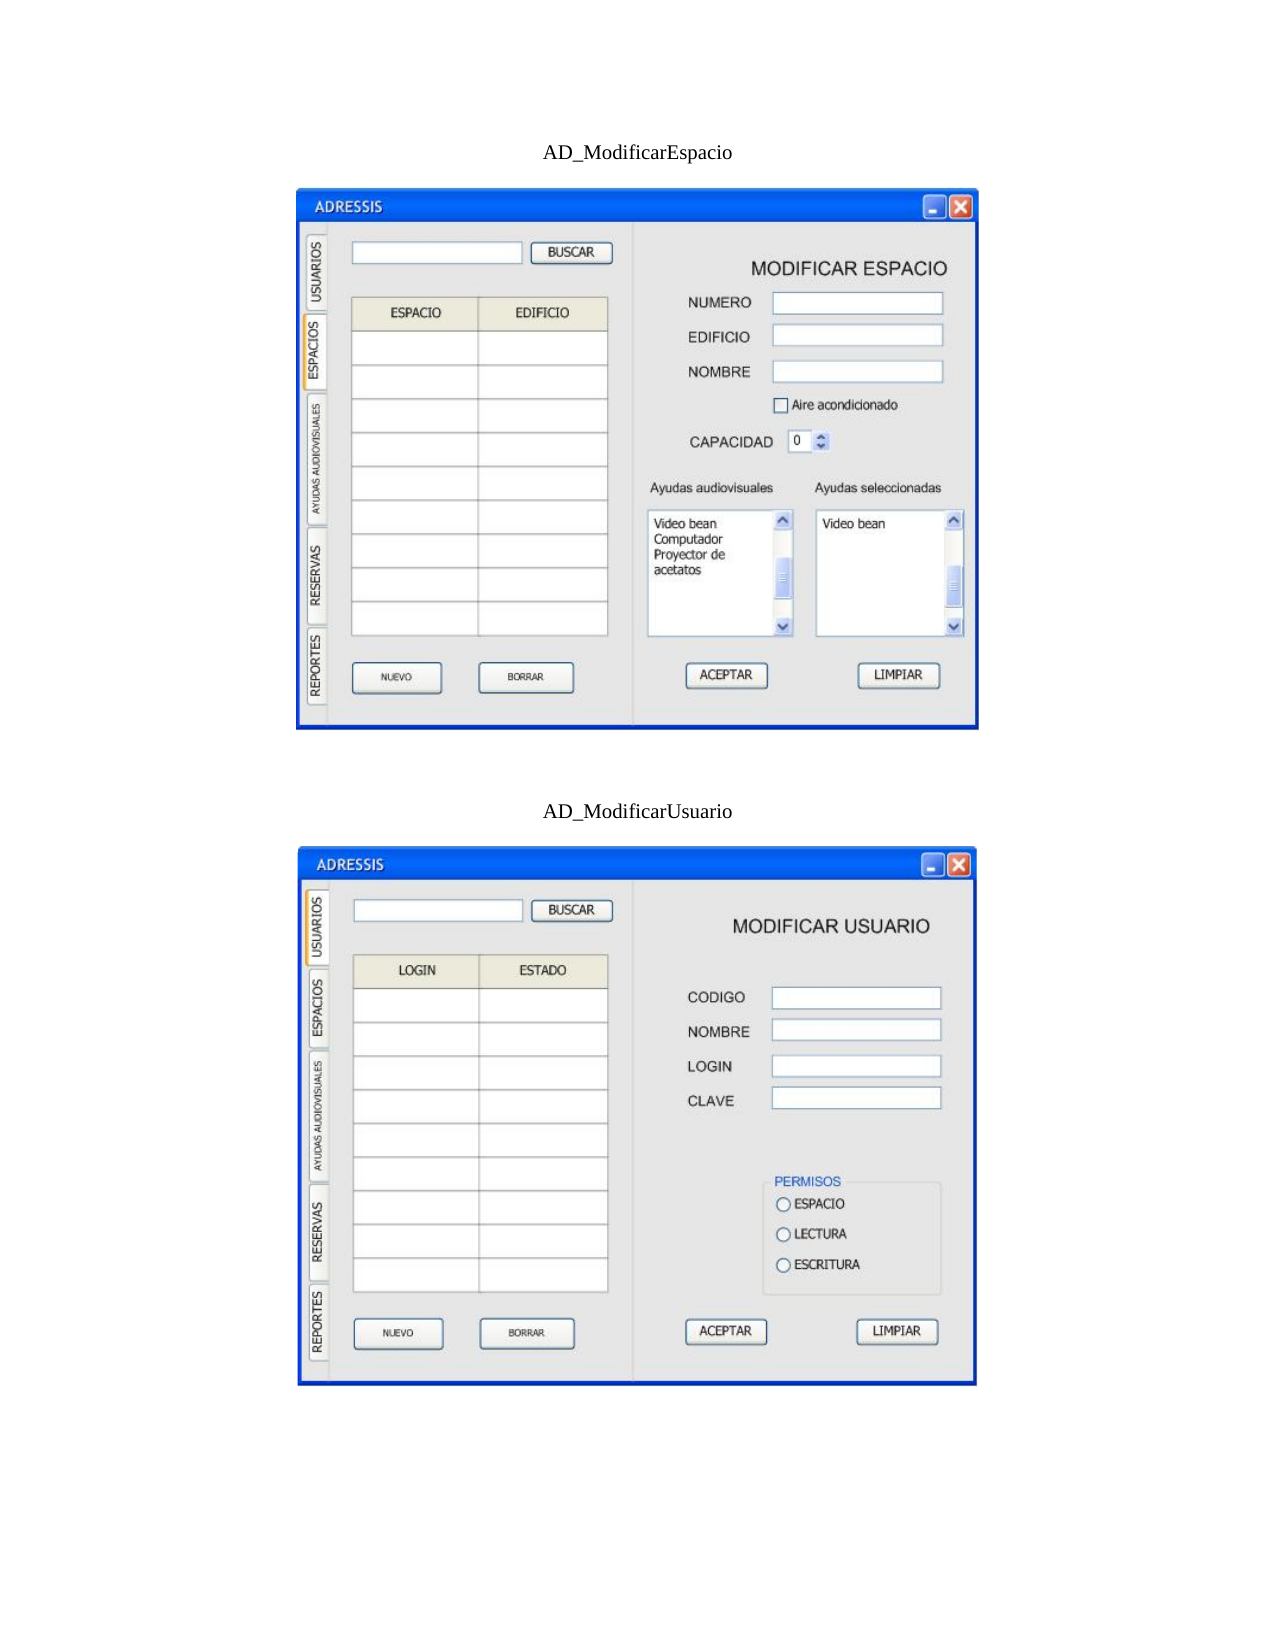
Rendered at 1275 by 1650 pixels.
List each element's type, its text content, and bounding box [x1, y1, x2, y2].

picture [297, 846, 978, 1387]
text AD_ModificarUsuario [118, 800, 1157, 823]
picture [296, 187, 979, 731]
text AD_ModificarEspacio [118, 141, 1157, 164]
